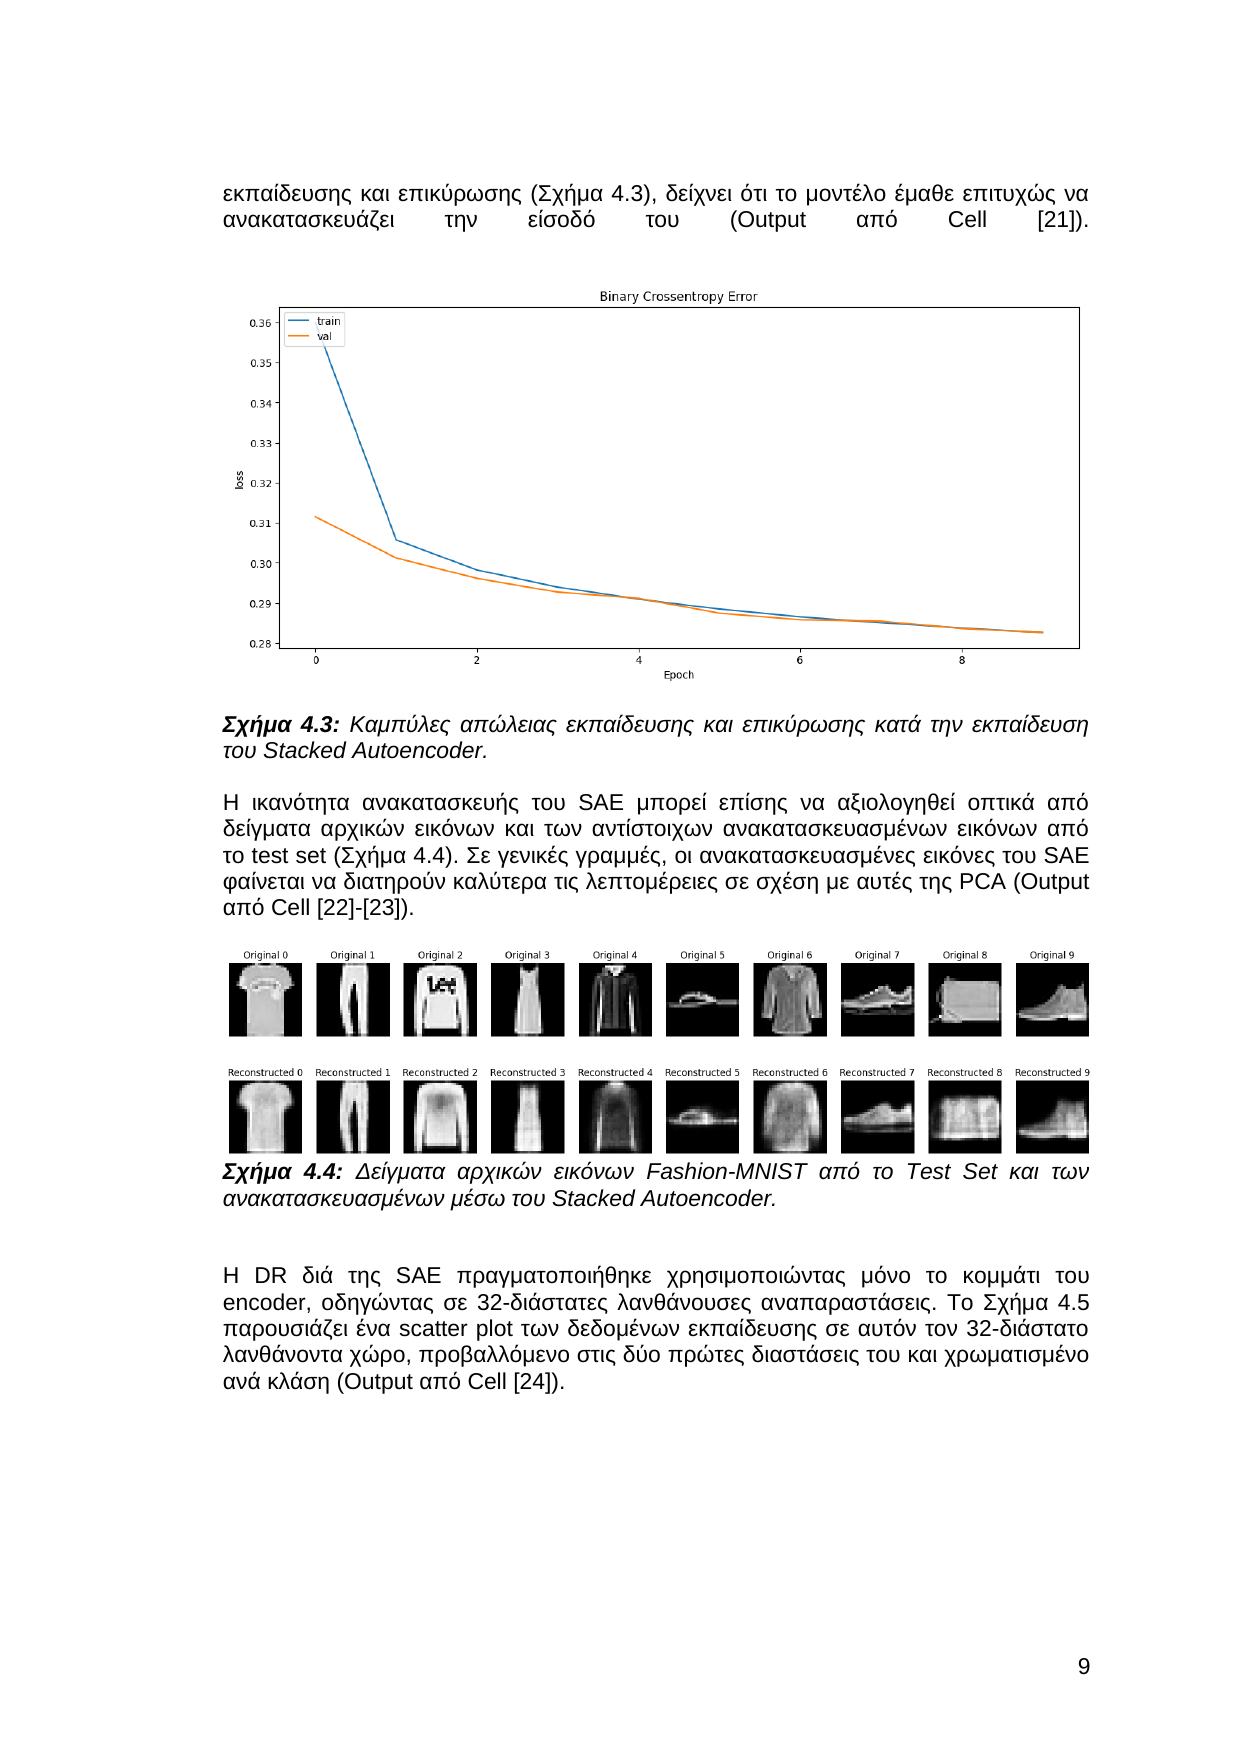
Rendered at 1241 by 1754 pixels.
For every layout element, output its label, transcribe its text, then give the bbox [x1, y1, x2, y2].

text Σχήμα 4.3: Καμπύλες απώλειας εκπαίδευσης και επικύρωσης κατά την εκπαίδευση του Stacked Autoencoder. [223, 711, 1090, 764]
list εκπαίδευσης και επικύρωσης (Σχήμα 4.3), δείχνει ότι το μοντέλο έμαθε επιτυχώς να ανακατασκευάζει την είσοδό του (Output από Cell [21]). [185, 179, 1090, 258]
picture [227, 283, 1086, 687]
text Η DR διά της SAE πραγματοποιήθηκε χρησιμοποιώντας μόνο το κομμάτι του encoder, οδηγώντας σε 32-διάστατες λανθάνουσες αναπαραστάσεις. Το Σχήμα 4.5 παρουσιάζει ένα scatter plot των δεδομένων εκπαίδευσης σε αυτόν τον 32-διάστατο λανθάνοντα χώρο, προβαλλόμενο στις δύο πρώτες διαστάσεις του και χρωματισμένο ανά κλάση (Output από Cell [24]). [223, 1236, 1090, 1394]
text Σχήμα 4.4: Δείγματα αρχικών εικόνων Fashion-MNIST από το Test Set και των ανακατασκευασμένων μέσω του Stacked Autoencoder. [223, 1159, 1090, 1211]
text Η ικανότητα ανακατασκευής του SAE μπορεί επίσης να αξιολογηθεί οπτικά από δείγματα αρχικών εικόνων και των αντίστοιχων ανακατασκευασμένων εικόνων από το test set (Σχήμα 4.4). Σε γενικές γραμμές, οι ανακατασκευασμένες εικόνες του SAE φαίνεται να διατηρούν καλύτερα τις λεπτομέρειες σε σχέση με αυτές της PCA (Output από Cell [22]-[23]). [223, 789, 1090, 921]
picture [222, 945, 1095, 1159]
